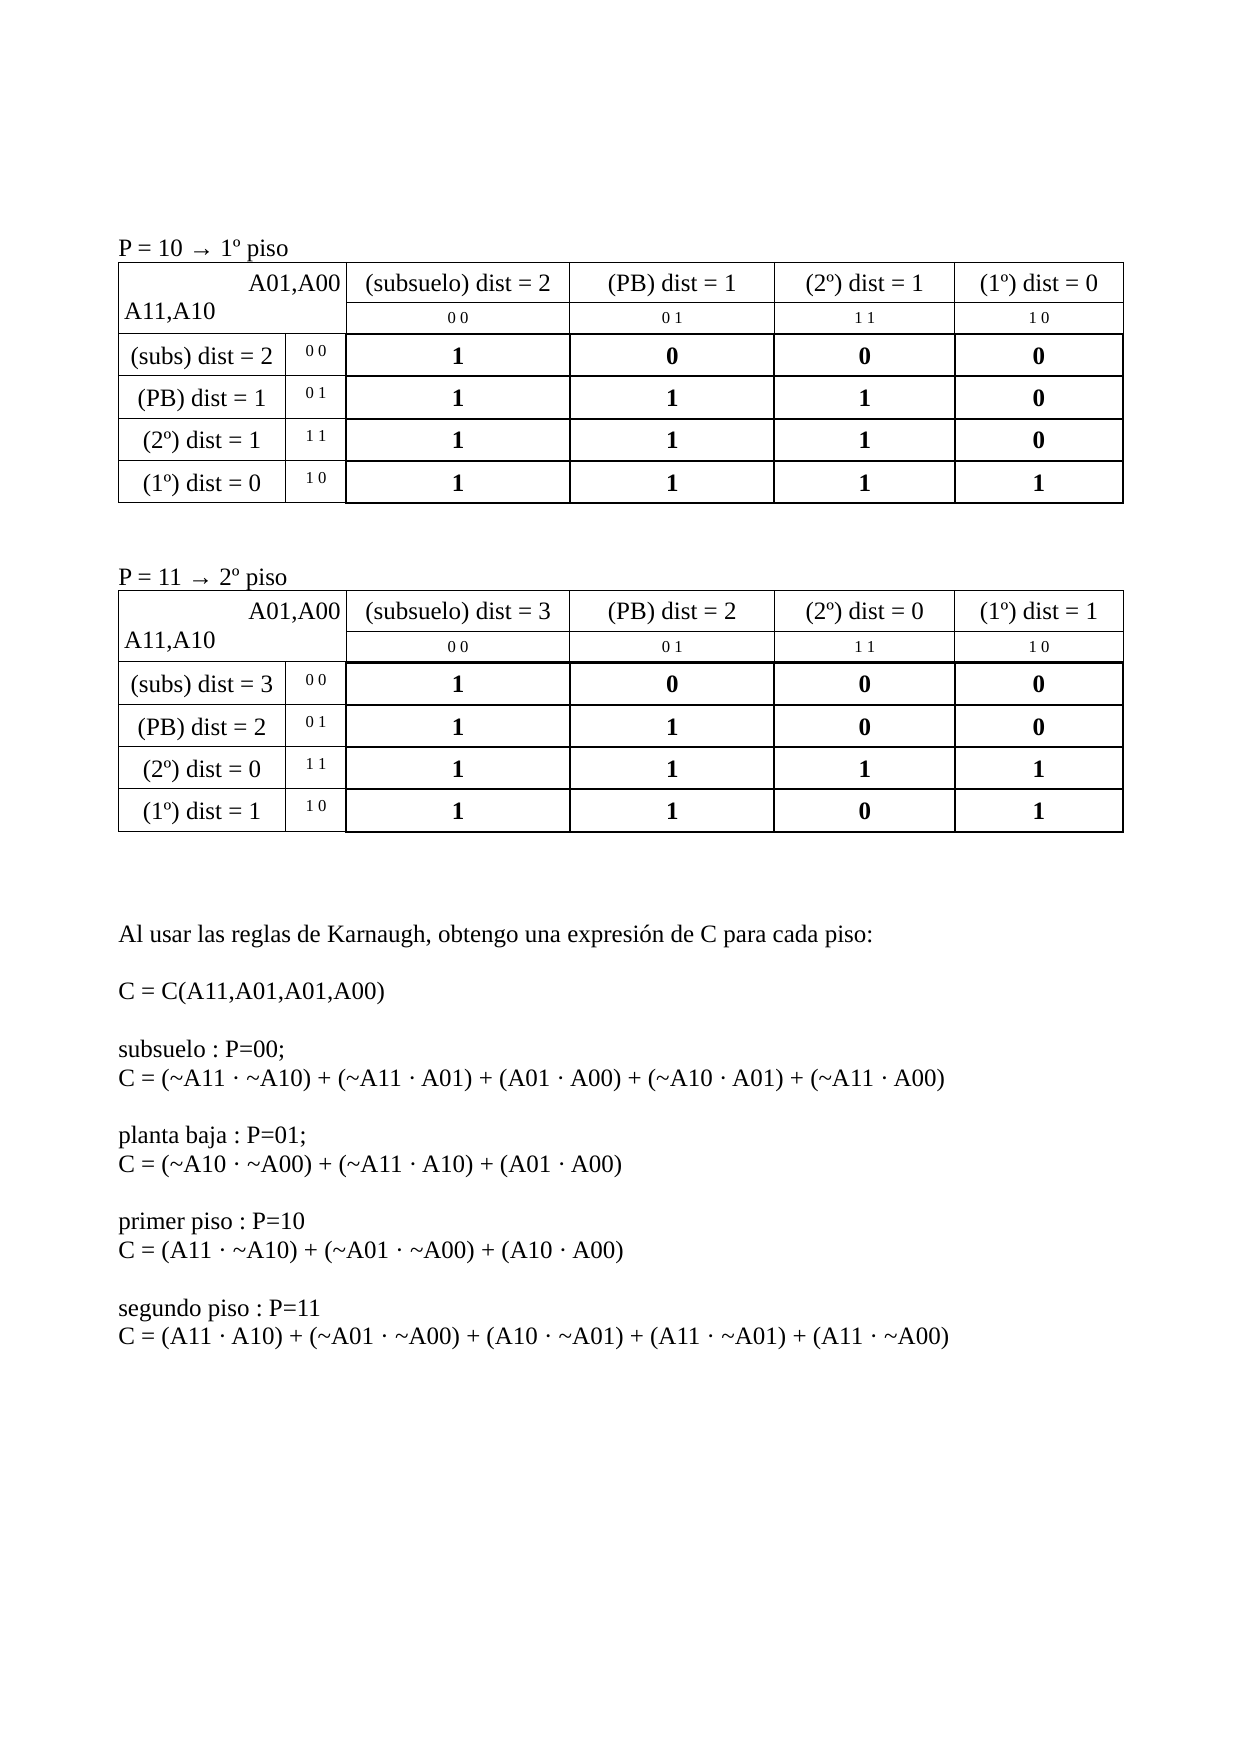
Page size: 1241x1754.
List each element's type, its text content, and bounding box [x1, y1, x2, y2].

table_cell 0 [571, 664, 773, 704]
table_header A01,A00 A11,A10 [119, 263, 346, 333]
table_cell 0 1 [286, 705, 345, 746]
table_cell 1 [347, 462, 569, 502]
table_cell 1 [956, 790, 1122, 831]
table_cell 1 [775, 748, 954, 788]
text planta baja : P=01; [118, 1120, 1122, 1149]
table_cell 1 1 [775, 303, 954, 333]
table_cell 1 1 [286, 419, 345, 460]
table_cell 1 [347, 664, 569, 704]
table_cell (1º) dist = 0 [119, 461, 285, 502]
table_cell 1 [956, 748, 1122, 788]
table_cell (PB) dist = 2 [119, 705, 285, 746]
table_cell 0 0 [286, 334, 345, 375]
text C = (A11 · ~A10) + (~A01 · ~A00) + (A10 · A00) [118, 1235, 1122, 1264]
table_cell 1 [347, 377, 569, 417]
table_cell 1 0 [286, 789, 345, 831]
table_header (PB) dist = 1 [570, 263, 774, 302]
text P = 10 → 1º piso [118, 233, 1122, 262]
table_cell (PB) dist = 1 [119, 376, 285, 417]
table_cell 1 [775, 377, 954, 417]
text P = 11 → 2º piso [118, 562, 1122, 590]
table_cell (1º) dist = 1 [119, 789, 285, 831]
table_cell 0 [775, 790, 954, 831]
table_cell 1 [347, 420, 569, 460]
table_cell 1 [347, 790, 569, 831]
table_cell 1 [571, 748, 773, 788]
table_cell 0 [956, 420, 1122, 460]
table_header (2º) dist = 1 [775, 263, 954, 302]
table_cell 1 [775, 420, 954, 460]
table_cell 1 [571, 706, 773, 746]
table_cell 0 1 [570, 303, 774, 333]
table_cell 1 0 [955, 632, 1123, 661]
table_cell 0 0 [286, 662, 345, 704]
table_cell 0 [775, 706, 954, 746]
table_header (1º) dist = 0 [955, 263, 1123, 302]
table_cell (subs) dist = 3 [119, 662, 285, 704]
table_header (subsuelo) dist = 3 [347, 591, 569, 631]
text C = (~A11 · ~A10) + (~A11 · A01) + (A01 · A00) + (~A10 · A01) + (~A11 · A00) [118, 1063, 1122, 1091]
table_cell 0 [956, 664, 1122, 704]
table_cell 1 1 [775, 632, 954, 661]
table_header A01,A00 A11,A10 [119, 591, 346, 661]
table_cell 1 [571, 420, 773, 460]
table_cell 1 [347, 335, 569, 375]
table_header (subsuelo) dist = 2 [347, 263, 569, 302]
table_cell 0 [956, 377, 1122, 417]
table_cell 1 [571, 790, 773, 831]
text segundo piso : P=11 [118, 1293, 1122, 1321]
text C = (A11 · A10) + (~A01 · ~A00) + (A10 · ~A01) + (A11 · ~A01) + (A11 · ~A00) [118, 1321, 1122, 1350]
table_cell (2º) dist = 1 [119, 419, 285, 460]
table_cell 1 1 [286, 747, 345, 788]
table_header (2º) dist = 0 [775, 591, 954, 631]
text subsuelo : P=00; [118, 1034, 1122, 1063]
table_header (1º) dist = 1 [955, 591, 1123, 631]
table_cell (2º) dist = 0 [119, 747, 285, 788]
table_cell 1 [347, 748, 569, 788]
text C = (~A10 · ~A00) + (~A11 · A10) + (A01 · A00) [118, 1149, 1122, 1178]
table_cell (subs) dist = 2 [119, 334, 285, 375]
table_cell 1 [347, 706, 569, 746]
table_cell 1 [775, 462, 954, 502]
table_header (PB) dist = 2 [570, 591, 774, 631]
table_cell 1 [571, 377, 773, 417]
table_cell 0 [956, 335, 1122, 375]
table_cell 0 0 [347, 632, 569, 661]
table_cell 0 [775, 335, 954, 375]
table_cell 1 0 [955, 303, 1123, 333]
table_cell 0 [571, 335, 773, 375]
table_cell 0 0 [347, 303, 569, 333]
table_cell 1 0 [286, 461, 345, 502]
text primer piso : P=10 [118, 1206, 1122, 1235]
table_cell 0 1 [570, 632, 774, 661]
table_cell 1 [571, 462, 773, 502]
text C = C(A11,A01,A01,A00) [118, 976, 1122, 1005]
text Al usar las reglas de Karnaugh, obtengo una expresión de C para cada piso: [118, 919, 1122, 948]
table_cell 0 1 [286, 376, 345, 417]
table_cell 0 [956, 706, 1122, 746]
table_cell 1 [956, 462, 1122, 502]
table_cell 0 [775, 664, 954, 704]
